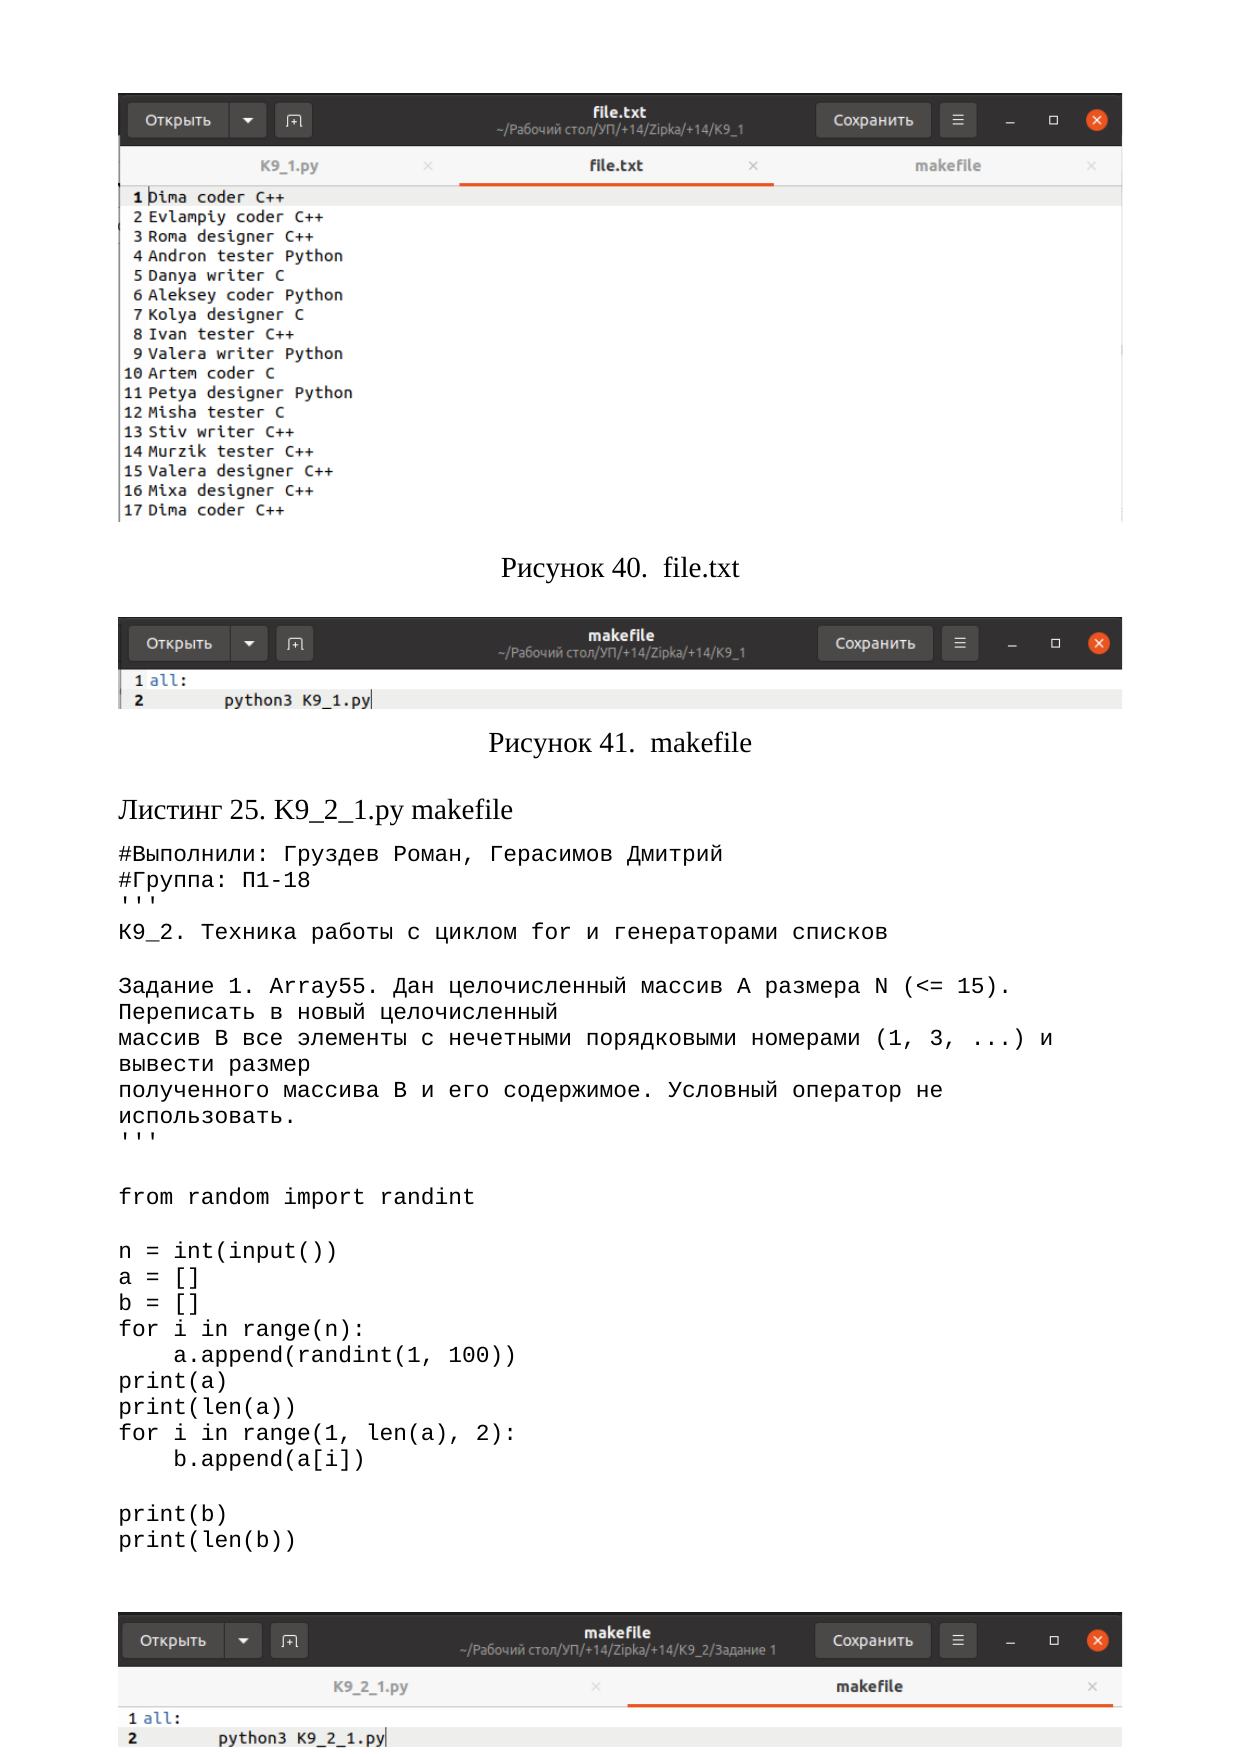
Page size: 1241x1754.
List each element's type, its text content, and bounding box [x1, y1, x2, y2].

text Рисунок 41. makefile [118, 709, 1122, 758]
text Рисунок 40. file.txt [118, 550, 1122, 584]
text for i in range(n): [118, 1318, 1122, 1343]
text a.append(randint(1, 100)) [118, 1343, 1122, 1369]
text print(b) [118, 1502, 1122, 1528]
text from random import randint [118, 1185, 1122, 1211]
picture [118, 617, 1123, 709]
text Листинг 25. K9_2_1.py makefile [118, 792, 1122, 826]
text полученного массива B и его содержимое. Условный оператор не использовать. [118, 1078, 1122, 1130]
text К9_2. Техника работы с циклом for и генераторами списков [118, 920, 1122, 946]
picture [118, 1612, 1123, 1748]
text #Группа: П1-18 [118, 868, 1122, 894]
text a = [] [118, 1266, 1122, 1292]
text ''' [118, 1130, 1122, 1156]
text #Выполнили: Груздев Роман, Герасимов Дмитрий [118, 842, 1122, 868]
text ''' [118, 894, 1122, 920]
text print(len(b)) [118, 1528, 1122, 1554]
text n = int(input()) [118, 1240, 1122, 1266]
text print(a) [118, 1369, 1122, 1395]
text for i in range(1, len(a), 2): [118, 1421, 1122, 1447]
text массив B все элементы с нечетными порядковыми номерами (1, 3, ...) и вывести размер [118, 1027, 1122, 1078]
text b.append(a[i]) [118, 1447, 1122, 1473]
text Задание 1. Array55. Дан целочисленный массив A размера N (<= 15). Переписать в новый целочисленный [118, 975, 1122, 1027]
text print(len(a)) [118, 1395, 1122, 1421]
picture [118, 93, 1123, 522]
text b = [] [118, 1292, 1122, 1318]
